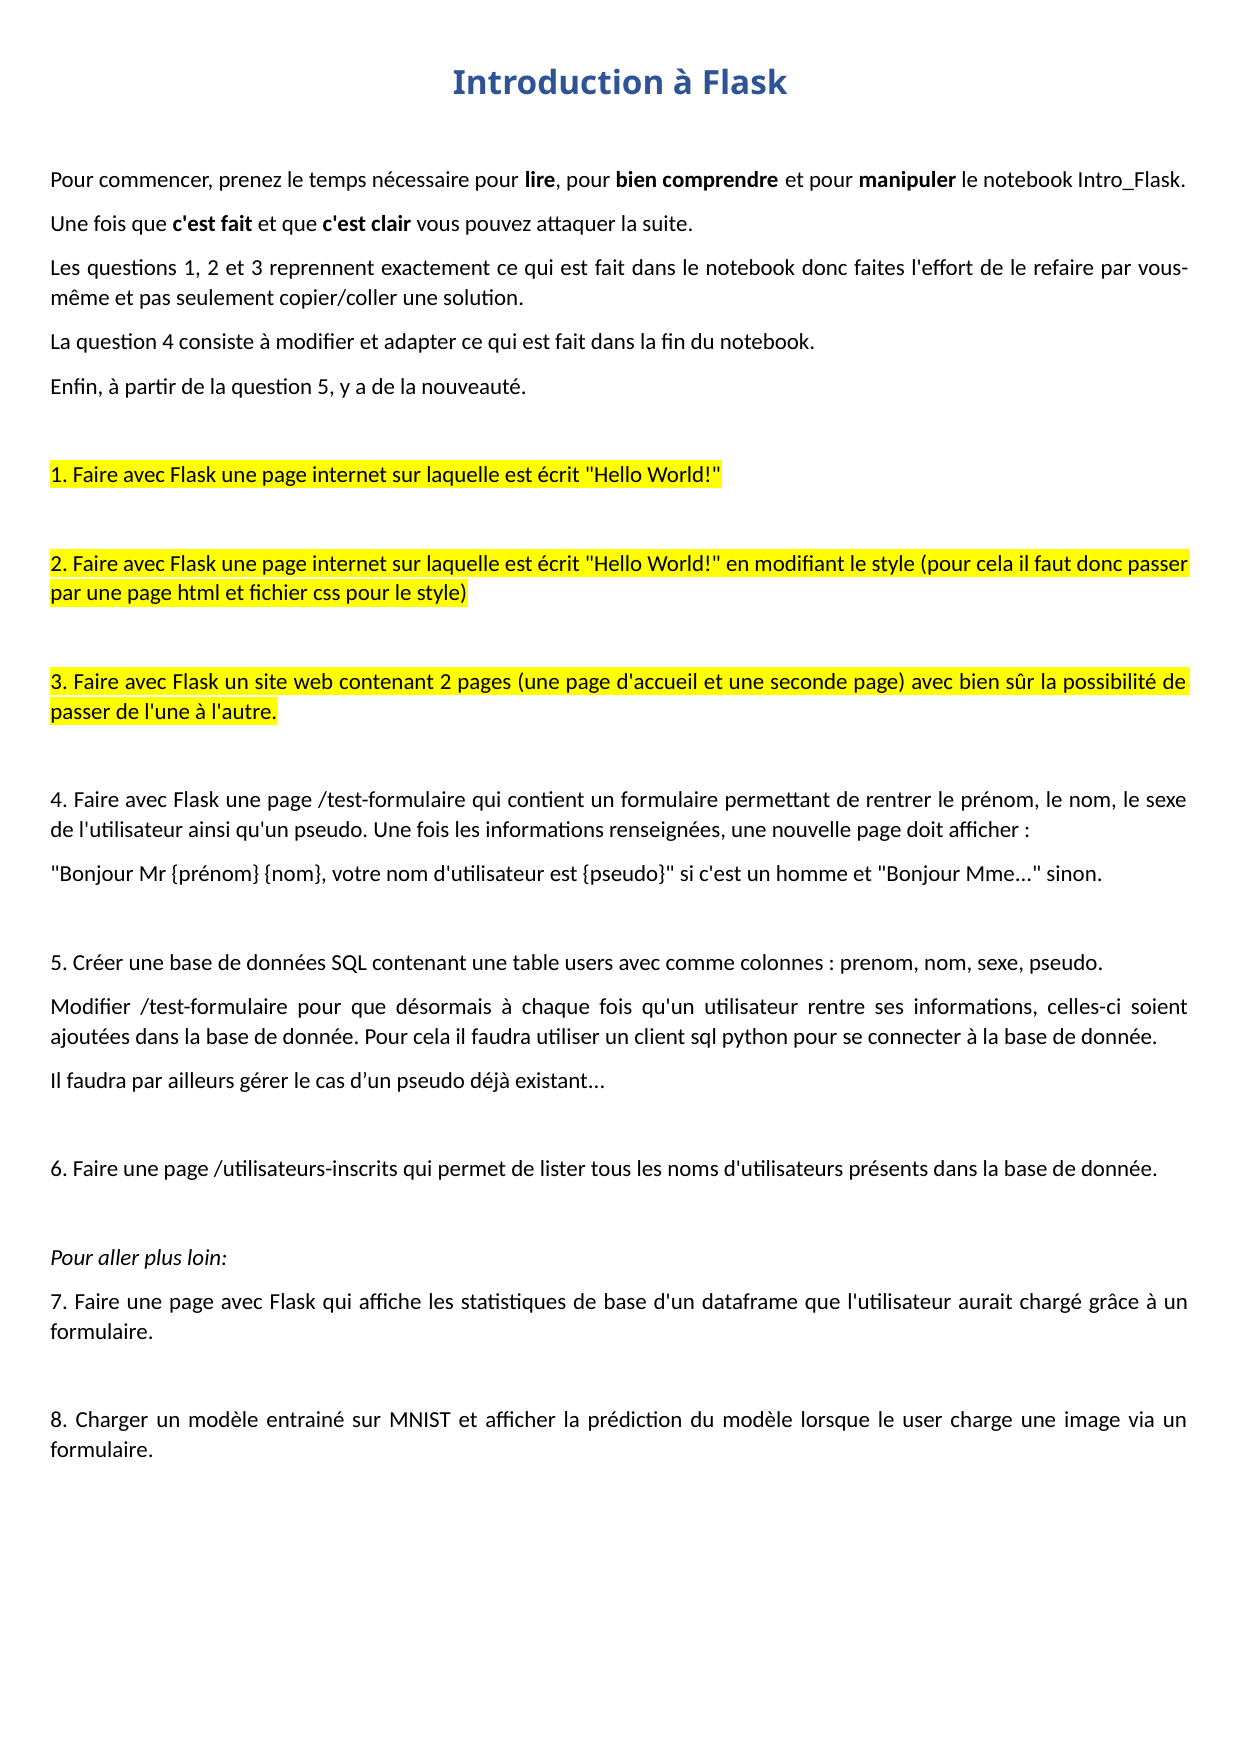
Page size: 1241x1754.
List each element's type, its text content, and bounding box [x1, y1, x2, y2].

text Pour aller plus loin: [50, 1241, 1190, 1271]
text 1. Faire avec Flask une page internet sur laquelle est écrit "Hello World!" [50, 459, 1190, 488]
text Une fois que c'est fait et que c'est clair vous pouvez attaquer la suite. [50, 208, 1190, 237]
text 6. Faire une page /utilisateurs-inscrits qui permet de lister tous les noms d'utilisateurs présents dans la base de donnée. [50, 1153, 1190, 1183]
text 3. Faire avec Flask un site web contenant 2 pages (une page d'accueil et une seconde page) avec bien sûr la possibilité de passer de l'une à l'autre. [50, 665, 1190, 725]
text 7. Faire une page avec Flask qui affiche les statistiques de base d'un dataframe que l'utilisateur aurait chargé grâce à un formulaire. [50, 1286, 1190, 1345]
text 5. Créer une base de données SQL contenant une table users avec comme colonnes : prenom, nom, sexe, pseudo. [50, 946, 1190, 976]
text 2. Faire avec Flask une page internet sur laquelle est écrit "Hello World!" en modifiant le style (pour cela il faut donc passer par une page html et fichier css pour le style) [50, 547, 1190, 607]
text Enfin, à partir de la question 5, y a de la nouveauté. [50, 370, 1190, 400]
text Modifier /test-formulaire pour que désormais à chaque fois qu'un utilisateur rentre ses informations, celles-ci soient ajoutées dans la base de donnée. Pour cela il faudra utiliser un client sql python pour se connecter à la base de donnée. [50, 990, 1190, 1050]
text Les questions 1, 2 et 3 reprennent exactement ce qui est fait dans le notebook donc faites l'effort de le refaire par vous-même et pas seulement copier/coller une solution. [50, 252, 1190, 311]
text 4. Faire avec Flask une page /test-formulaire qui contient un formulaire permettant de rentrer le prénom, le nom, le sexe de l'utilisateur ainsi qu'un pseudo. Une fois les informations renseignées, une nouvelle page doit afficher : [50, 784, 1190, 843]
text Introduction à Flask [50, 59, 1190, 104]
text Pour commencer, prenez le temps nécessaire pour lire, pour bien comprendre et pour manipuler le notebook Intro_Flask. [50, 163, 1190, 193]
text 8. Charger un modèle entrainé sur MNIST et afficher la prédiction du modèle lorsque le user charge une image via un formulaire. [50, 1404, 1190, 1463]
text "Bonjour Mr {prénom} {nom}, votre nom d'utilisateur est {pseudo}" si c'est un homme et "Bonjour Mme..." sinon. [50, 858, 1190, 887]
text Il faudra par ailleurs gérer le cas d’un pseudo déjà existant... [50, 1064, 1190, 1094]
text La question 4 consiste à modifier et adapter ce qui est fait dans la fin du notebook. [50, 326, 1190, 356]
